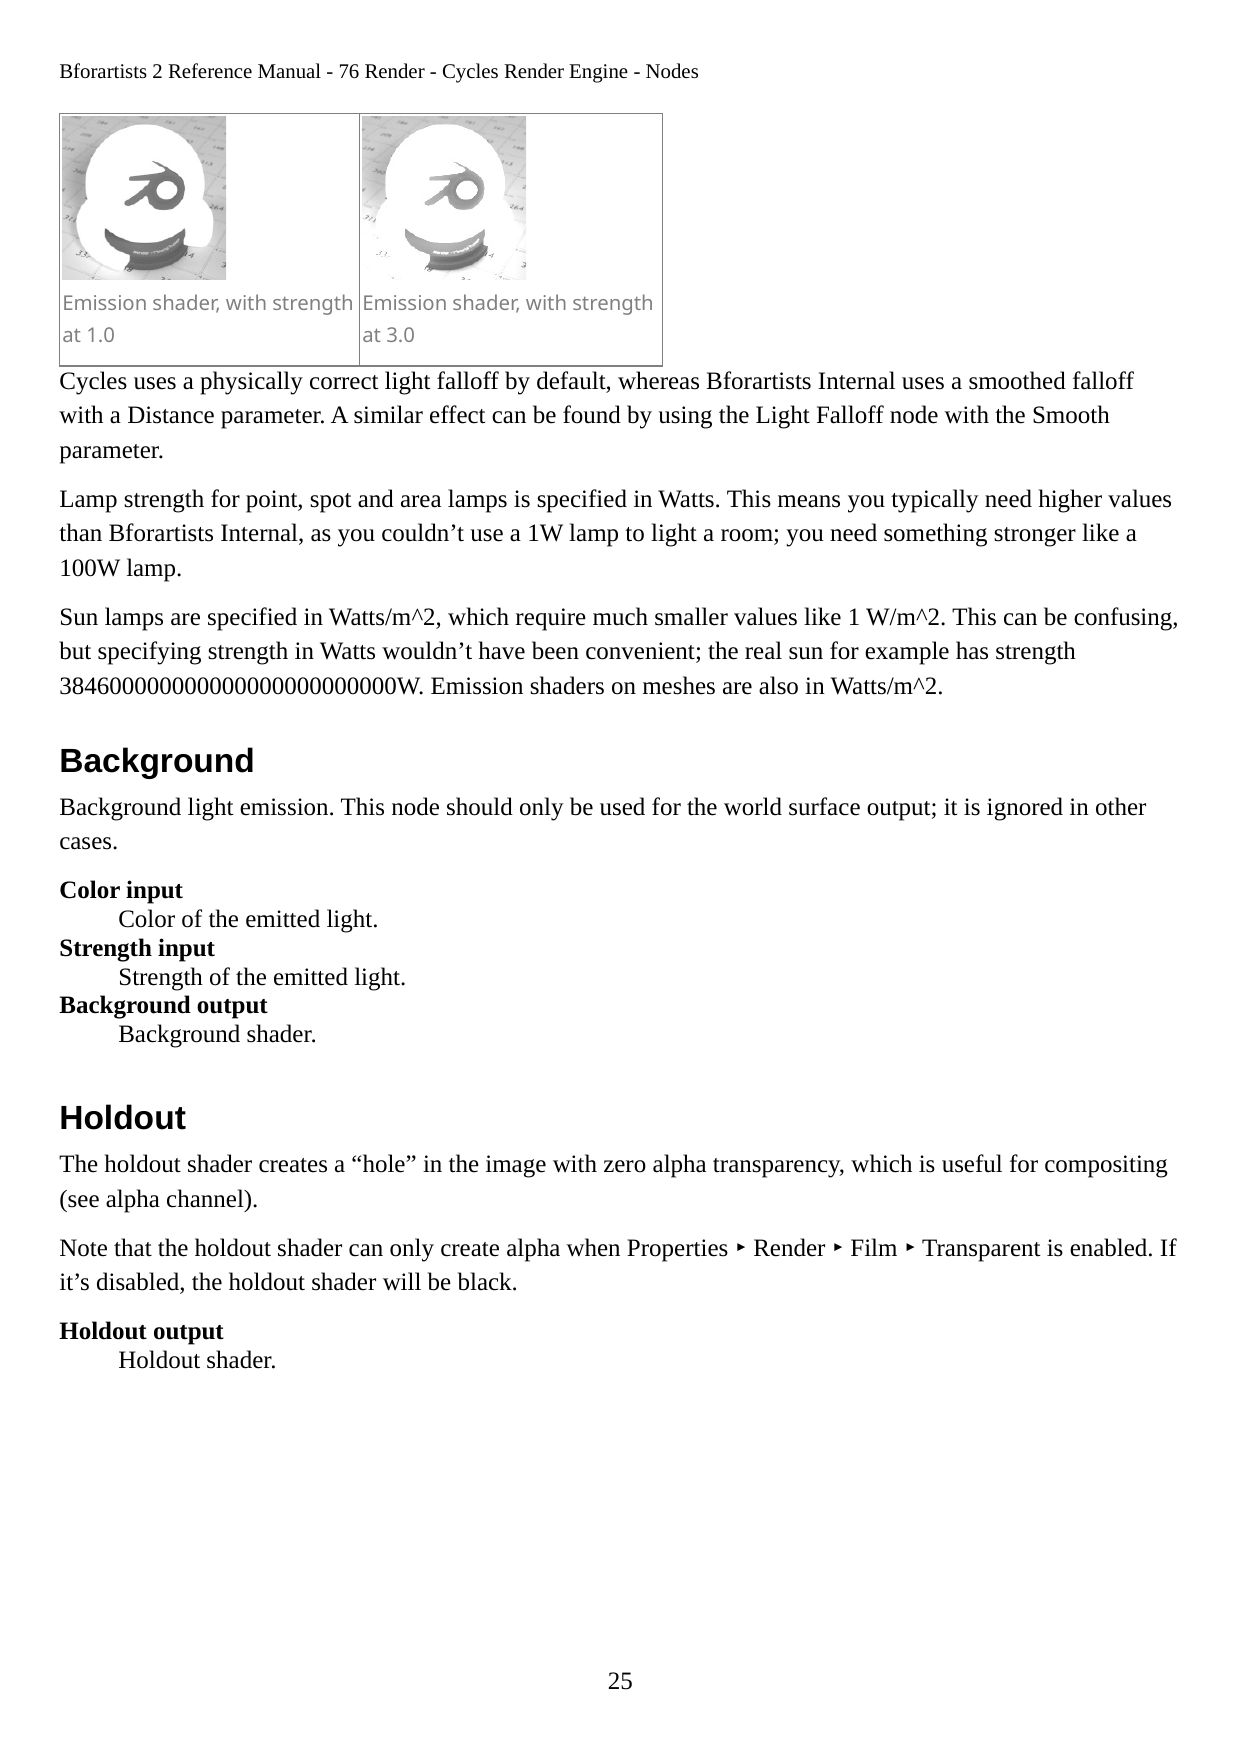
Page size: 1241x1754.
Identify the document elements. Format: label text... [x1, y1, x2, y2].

subtitle Holdout [59, 1098, 1181, 1137]
list Holdout shader. [118, 1345, 1181, 1374]
subtitle Holdout output [59, 1316, 1181, 1345]
picture [62, 116, 227, 280]
list Background shader. [118, 1019, 1181, 1048]
table_header Emission shader, with strength at 3.0 [360, 114, 662, 365]
subtitle Strength input [59, 933, 1181, 962]
list Strength of the emitted light. [118, 962, 1181, 990]
picture [362, 116, 527, 280]
text Note that the holdout shader can only create alpha when Properties ‣ Render ‣ Film ‣ Transparent is enabled. If it’s disabled, the holdout shader will be black. [59, 1233, 1181, 1296]
text Sun lamps are specified in Watts/m^2, which require much smaller values like 1 W/m^2. This can be confusing, but specifying strength in Watts wouldn’t have been convenient; the real sun for example has strength 384600000000000000000000000W. Emission shaders on meshes are also in Watts/m^2. [59, 602, 1181, 699]
text Lamp strength for point, spot and area lamps is specified in Watts. This means you typically need higher values than Bforartists Internal, as you couldn’t use a 1W lamp to light a room; you need something stronger like a 100W lamp. [59, 484, 1181, 582]
text Cycles uses a physically correct light falloff by default, whereas Bforartists Internal uses a smoothed falloff with a Distance parameter. A similar effect can be found by using the Light Falloff node with the Smooth parameter. [59, 366, 1181, 463]
subtitle Background output [59, 990, 1181, 1019]
text Background light emission. This node should only be used for the world surface output; it is ignored in other cases. [59, 792, 1181, 855]
table_header Emission shader, with strength at 1.0 [60, 114, 359, 365]
subtitle Color input [59, 875, 1181, 904]
subtitle Background [59, 741, 1181, 779]
list Color of the emitted light. [118, 904, 1181, 933]
text The holdout shader creates a “hole” in the image with zero alpha transparency, which is useful for compositing (see alpha channel). [59, 1149, 1181, 1213]
